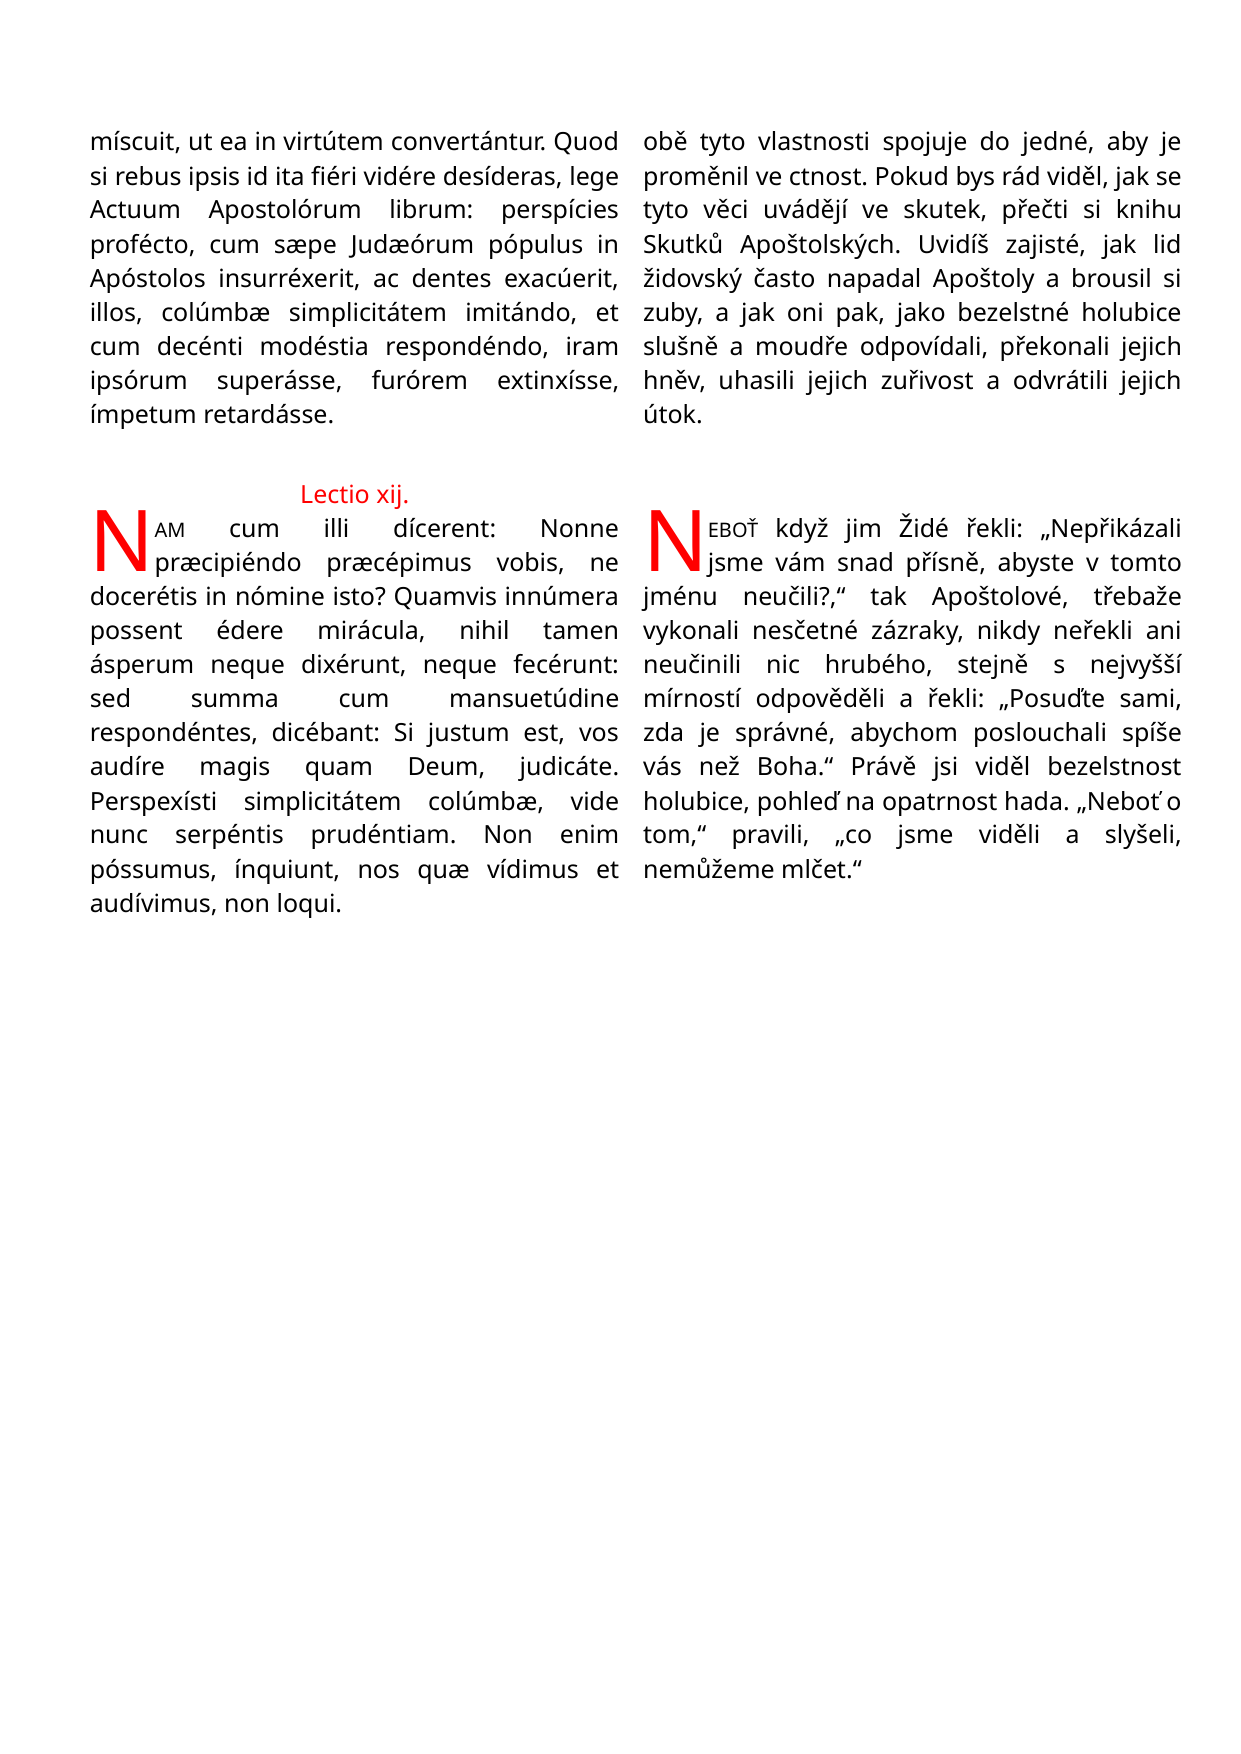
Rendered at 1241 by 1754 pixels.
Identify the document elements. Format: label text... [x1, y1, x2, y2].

table_cell Lectio xij. Nam cum illi dícerent: Nonne præcipiéndo præcépimus vobis, ne docerétis in nómine isto? Quamvis innúmera possent édere mirácula, nihil tamen ásperum neque dixérunt, neque fecérunt: sed summa cum mansuetúdine respondéntes‚ dicébant: Si justum est, vos audíre magis quam Deum, judicáte. Perspexísti simplicitátem colúmbæ, vide nunc serpéntis prudéntiam. Non enim póssumus, ínquiunt, nos quæ vídimus et audívimus, non loqui. [78, 471, 631, 959]
table_cell obě tyto vlastnosti spojuje do jedné, aby je proměnil ve ctnost. Pokud bys rád viděl, jak se tyto věci uvádějí ve skutek, přečti si knihu Skutků Apoštolských. Uvidíš zajisté, jak lid židovský často napadal Apoštoly a brousil si zuby, a jak oni pak, jako bezelstné holubice slušně a moudře odpovídali, překonali jejich hněv, uhasili jejich zuřivost a odvrátili jejich útok. [631, 118, 1194, 471]
table_cell Neboť když jim Židé řekli: „Nepřikázali jsme vám snad přísně, abyste v tomto jménu neučili?,“ tak Apoštolové, třebaže vykonali nesčetné zázraky, nikdy neřekli ani neučinili nic hrubého, stejně s nejvyšší mírností odpověděli a řekli: „Posuďte sami, zda je správné, abychom poslouchali spíše vás než Boha.“ Právě jsi viděl bezelstnost holubice, pohleď na opatrnost hada. „Neboť o tom,“ pravili, „co jsme viděli a slyšeli, nemůžeme mlčet.“ [631, 471, 1194, 959]
table_cell míscuit, ut ea in virtútem convertántur. Quod si rebus ipsis id ita fiéri vidére desíderas, lege Actuum Apostolórum librum: perspícies profécto, cum sæpe Judæórum pópulus in Apóstolos insurréxerit, ac dentes exacúerit, illos, colúmbæ simplicitátem imitándo, et cum decénti modéstia respondéndo, iram ipsórum superásse, furórem extinxísse, ímpetum retardásse. [78, 118, 631, 471]
